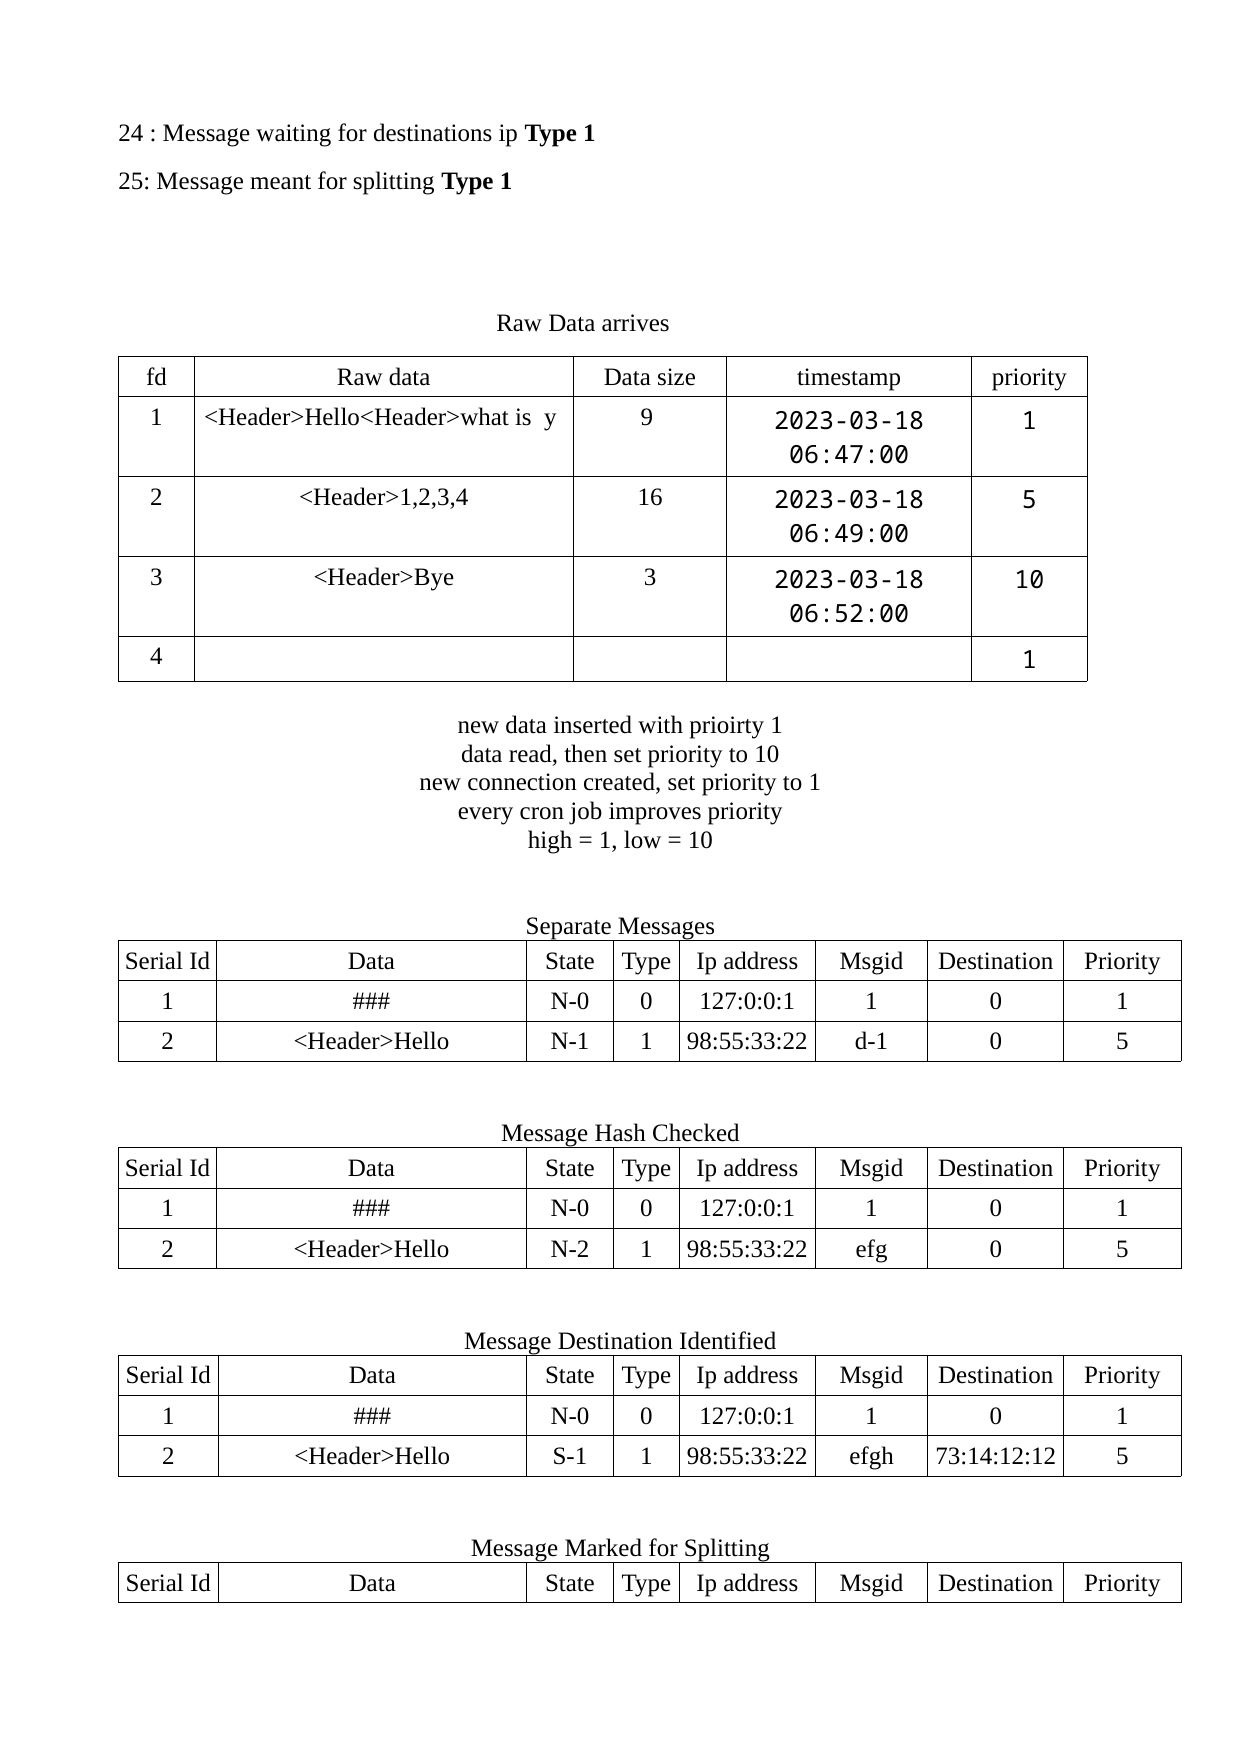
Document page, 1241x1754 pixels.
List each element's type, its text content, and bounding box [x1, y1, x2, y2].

table_cell <Header>Hello [217, 1022, 526, 1061]
table_cell 0 [614, 1396, 679, 1435]
table_header Destination [928, 1356, 1063, 1395]
text new connection created, set priority to 1 [118, 767, 1122, 796]
table_cell 4 [119, 637, 194, 681]
table_cell 1 [1064, 1396, 1181, 1435]
text 25: Message meant for splitting Type 1 [118, 166, 1122, 194]
table_cell 98:55:33:22 [680, 1022, 815, 1061]
table_cell d-1 [816, 1022, 927, 1061]
table_header Serial Id [119, 941, 216, 980]
table_cell ### [217, 1189, 526, 1228]
table_header Data [217, 941, 526, 980]
table_cell efgh [816, 1436, 927, 1476]
table_header Priority [1064, 1563, 1181, 1602]
text new data inserted with prioirty 1 [118, 710, 1122, 739]
table_header Serial Id [119, 1563, 218, 1602]
text every cron job improves priority [118, 796, 1122, 825]
table_cell <Header>1,2,3,4 [195, 477, 573, 556]
table_header Destination [928, 1563, 1063, 1602]
table_header Msgid [816, 1563, 927, 1602]
table_cell 2023-03-18 06:49:00 [727, 477, 971, 556]
table_cell 1 [816, 1396, 927, 1435]
table_header Destination [928, 941, 1063, 980]
table_cell 0 [928, 1396, 1063, 1435]
table_header fd [119, 357, 194, 396]
table_cell 0 [928, 1189, 1063, 1228]
table_cell 1 [1064, 1189, 1181, 1228]
text Message Destination Identified [118, 1326, 1122, 1354]
table_cell 0 [928, 1022, 1063, 1061]
table_header Destination [928, 1148, 1063, 1188]
table_cell 1 [1064, 981, 1181, 1021]
table_cell 73:14:12:12 [928, 1436, 1063, 1476]
table_header Type [614, 1148, 679, 1188]
table_cell S-1 [527, 1436, 613, 1476]
table_header State [527, 1356, 613, 1395]
table_cell 2 [119, 1436, 218, 1476]
table_header Ip address [680, 1356, 815, 1395]
table_cell 1 [972, 397, 1087, 476]
table_header Priority [1064, 1148, 1181, 1188]
table_cell 1 [119, 1396, 218, 1435]
table_cell 3 [119, 557, 194, 636]
table_cell N-2 [527, 1229, 613, 1268]
table_header Priority [1064, 941, 1181, 980]
text Message Hash Checked [118, 1118, 1122, 1147]
table_cell 5 [1064, 1436, 1181, 1476]
table_cell N-1 [527, 1022, 613, 1061]
table_header Data [219, 1563, 526, 1602]
table_cell 2 [119, 1022, 216, 1061]
table_cell 127:0:0:1 [680, 1396, 815, 1435]
table_cell 1 [816, 981, 927, 1021]
table_header Data size [574, 357, 726, 396]
table_header priority [972, 357, 1087, 396]
text 24 : Message waiting for destinations ip Type 1 [118, 118, 1122, 147]
text high = 1, low = 10 [118, 825, 1122, 854]
table_header Msgid [816, 1148, 927, 1188]
table_header Serial Id [119, 1356, 218, 1395]
table_cell 1 [614, 1229, 679, 1268]
table_cell 16 [574, 477, 726, 556]
table_cell 127:0:0:1 [680, 1189, 815, 1228]
table_cell 9 [574, 397, 726, 476]
table_cell N-0 [527, 1396, 613, 1435]
table_cell 5 [1064, 1229, 1181, 1268]
table_cell 98:55:33:22 [680, 1229, 815, 1268]
table_cell 0 [928, 981, 1063, 1021]
table_header State [527, 941, 613, 980]
table_header Serial Id [119, 1148, 216, 1188]
table_header Data [217, 1148, 526, 1188]
table_header Ip address [680, 941, 815, 980]
table_cell N-0 [527, 981, 613, 1021]
table_cell 98:55:33:22 [680, 1436, 815, 1476]
table_cell 0 [614, 981, 679, 1021]
table_header Ip address [680, 1148, 815, 1188]
table_cell 1 [614, 1436, 679, 1476]
table_cell ### [219, 1396, 526, 1435]
table_header Ip address [680, 1563, 815, 1602]
table_cell efg [816, 1229, 927, 1268]
table_cell <Header>Hello<Header>what is y [195, 397, 573, 476]
table_cell 2 [119, 477, 194, 556]
table_cell 5 [972, 477, 1087, 556]
table_cell 2023-03-18 06:47:00 [727, 397, 971, 476]
table_cell [574, 637, 726, 681]
table_cell N-0 [527, 1189, 613, 1228]
table_cell 1 [816, 1189, 927, 1228]
table_header Data [219, 1356, 526, 1395]
text Message Marked for Splitting [118, 1533, 1122, 1562]
table_cell 1 [119, 1189, 216, 1228]
table_cell 127:0:0:1 [680, 981, 815, 1021]
table_header State [527, 1148, 613, 1188]
table_header Msgid [816, 941, 927, 980]
text data read, then set priority to 10 [118, 739, 1122, 767]
table_header Type [614, 1563, 679, 1602]
table_cell <Header>Hello [217, 1229, 526, 1268]
table_header State [527, 1563, 613, 1602]
table_cell 2023-03-18 06:52:00 [727, 557, 971, 636]
table_cell 0 [614, 1189, 679, 1228]
table_cell ### [217, 981, 526, 1021]
table_cell <Header>Bye [195, 557, 573, 636]
table_cell <Header>Hello [219, 1436, 526, 1476]
table_cell 1 [119, 981, 216, 1021]
table_cell 2 [119, 1229, 216, 1268]
table_cell 5 [1064, 1022, 1181, 1061]
table_header Type [614, 1356, 679, 1395]
table_cell 1 [614, 1022, 679, 1061]
table_cell 10 [972, 557, 1087, 636]
text Raw Data arrives [118, 308, 1122, 337]
table_cell 0 [928, 1229, 1063, 1268]
table_cell 3 [574, 557, 726, 636]
table_cell [727, 637, 971, 681]
table_header Msgid [816, 1356, 927, 1395]
text Separate Messages [118, 911, 1122, 940]
table_header Priority [1064, 1356, 1181, 1395]
table_cell 1 [972, 637, 1087, 681]
table_cell [195, 637, 573, 681]
table_header Type [614, 941, 679, 980]
table_header Raw data [195, 357, 573, 396]
table_header timestamp [727, 357, 971, 396]
table_cell 1 [119, 397, 194, 476]
